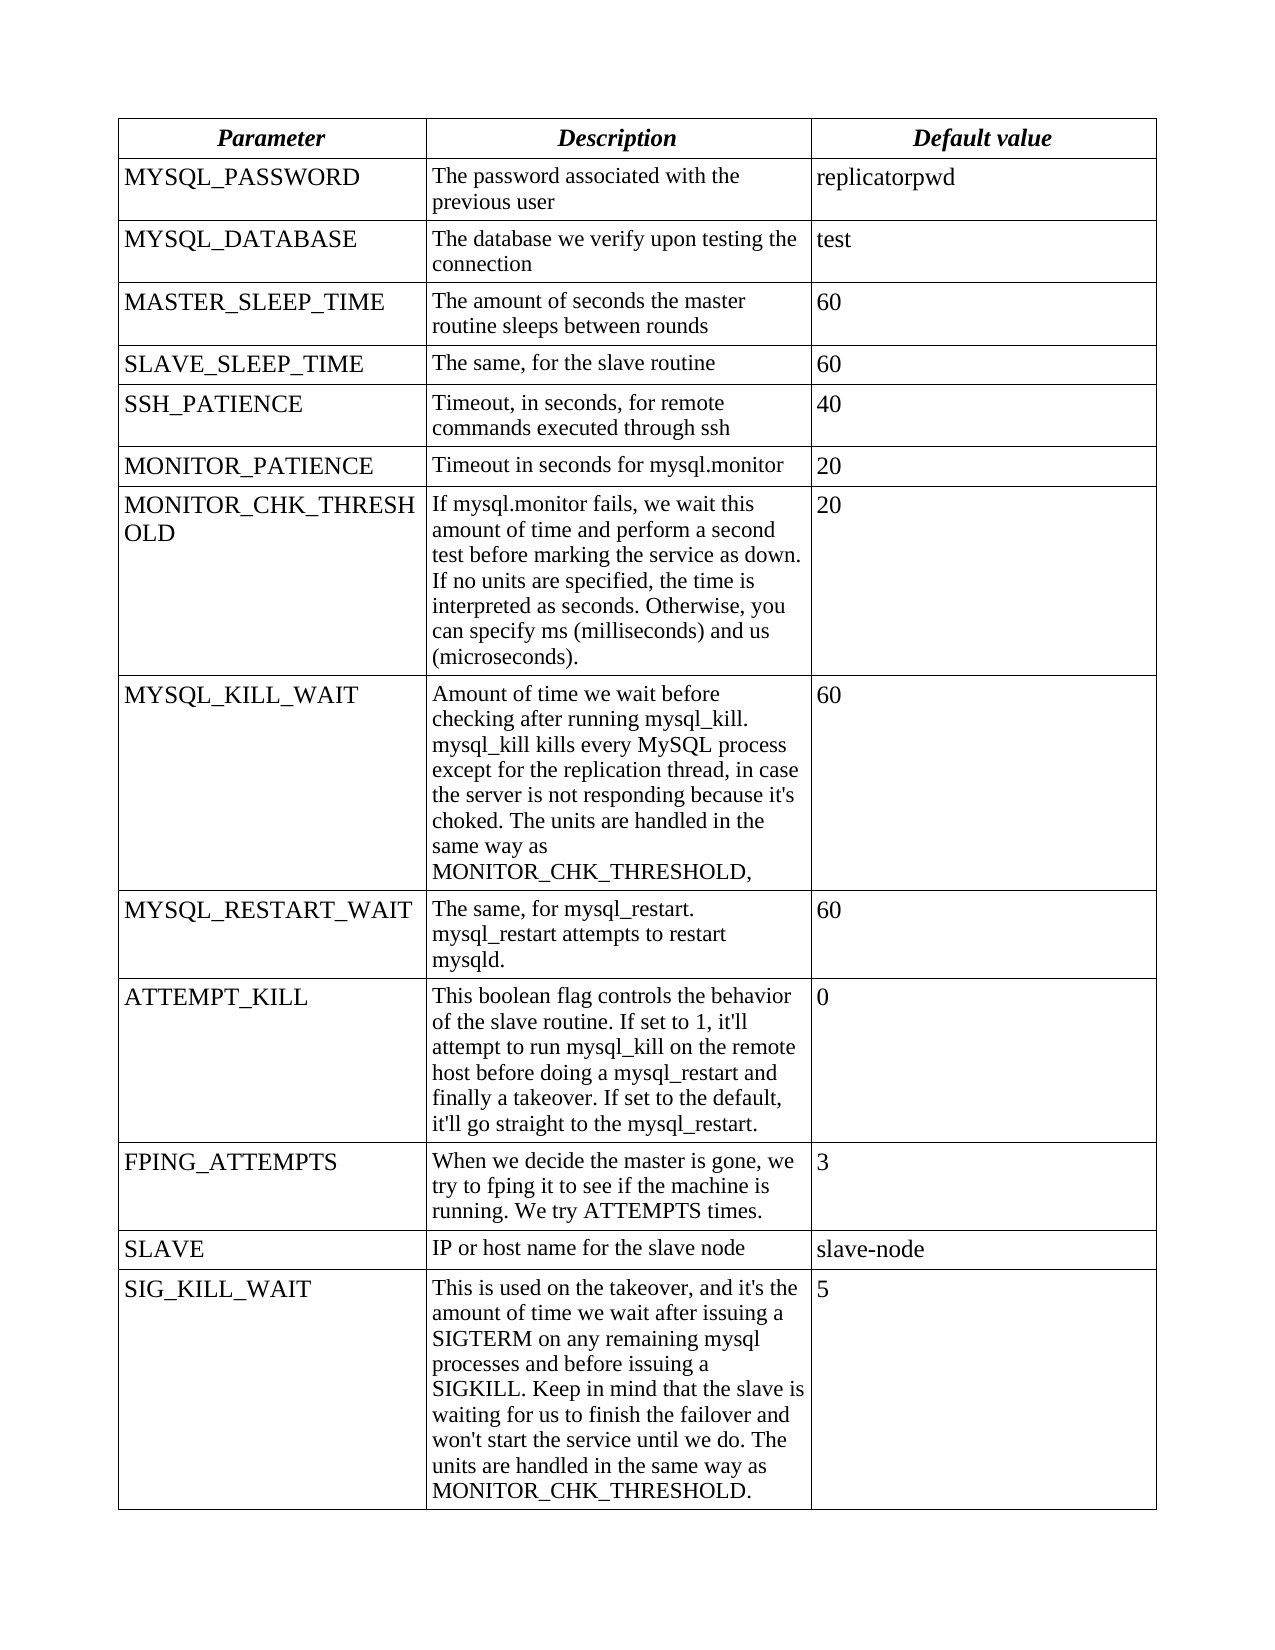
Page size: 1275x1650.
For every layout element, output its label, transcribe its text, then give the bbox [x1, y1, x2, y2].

table_cell replicatorpwd [812, 159, 1156, 220]
table_cell 60 [812, 891, 1156, 978]
table_cell 60 [812, 346, 1156, 384]
table_cell SSH_PATIENCE [119, 385, 426, 446]
table_cell When we decide the master is gone, we try to fping it to see if the machine is running. We try ATTEMPTS times. [427, 1143, 811, 1229]
table_cell The password associated with the previous user [427, 159, 811, 220]
table_cell IP or host name for the slave node [427, 1231, 811, 1269]
table_cell 0 [812, 979, 1156, 1142]
table_cell 20 [812, 487, 1156, 675]
table_cell The same, for the slave routine [427, 346, 811, 384]
table_cell SLAVE_SLEEP_TIME [119, 346, 426, 384]
table_header Description [427, 119, 811, 157]
table_cell MYSQL_RESTART_WAIT [119, 891, 426, 978]
table_cell 60 [812, 283, 1156, 344]
table_cell If mysql.monitor fails, we wait this amount of time and perform a second test before marking the service as down. If no units are specified, the time is interpreted as seconds. Otherwise, you can specify ms (milliseconds) and us (microseconds). [427, 487, 811, 675]
table_cell The database we verify upon testing the connection [427, 221, 811, 282]
table_cell Timeout in seconds for mysql.monitor [427, 447, 811, 486]
table_cell SLAVE [119, 1231, 426, 1269]
table_cell 3 [812, 1143, 1156, 1229]
table_cell test [812, 221, 1156, 282]
table_cell 60 [812, 676, 1156, 890]
table_cell 5 [812, 1270, 1156, 1509]
table_cell The amount of seconds the master routine sleeps between rounds [427, 283, 811, 344]
table_header Parameter [119, 119, 426, 157]
table_cell MASTER_SLEEP_TIME [119, 283, 426, 344]
table_cell This boolean flag controls the behavior of the slave routine. If set to 1, it'll attempt to run mysql_kill on the remote host before doing a mysql_restart and finally a takeover. If set to the default, it'll go straight to the mysql_restart. [427, 979, 811, 1142]
table_cell 40 [812, 385, 1156, 446]
table_cell MYSQL_PASSWORD [119, 159, 426, 220]
table_cell ATTEMPT_KILL [119, 979, 426, 1142]
table_cell Amount of time we wait before checking after running mysql_kill. mysql_kill kills every MySQL process except for the replication thread, in case the server is not responding because it's choked. The units are handled in the same way as MONITOR_CHK_THRESHOLD, [427, 676, 811, 890]
table_cell The same, for mysql_restart. mysql_restart attempts to restart mysqld. [427, 891, 811, 978]
table_header Default value [812, 119, 1156, 157]
table_cell MONITOR_PATIENCE [119, 447, 426, 486]
table_cell SIG_KILL_WAIT [119, 1270, 426, 1509]
table_cell MYSQL_DATABASE [119, 221, 426, 282]
table_cell MONITOR_CHK_THRESHOLD [119, 487, 426, 675]
table_cell FPING_ATTEMPTS [119, 1143, 426, 1229]
table_cell This is used on the takeover, and it's the amount of time we wait after issuing a SIGTERM on any remaining mysql processes and before issuing a SIGKILL. Keep in mind that the slave is waiting for us to finish the failover and won't start the service until we do. The units are handled in the same way as MONITOR_CHK_THRESHOLD. [427, 1270, 811, 1509]
table_cell 20 [812, 447, 1156, 486]
table_cell Timeout, in seconds, for remote commands executed through ssh [427, 385, 811, 446]
table_cell slave-node [812, 1231, 1156, 1269]
table_cell MYSQL_KILL_WAIT [119, 676, 426, 890]
